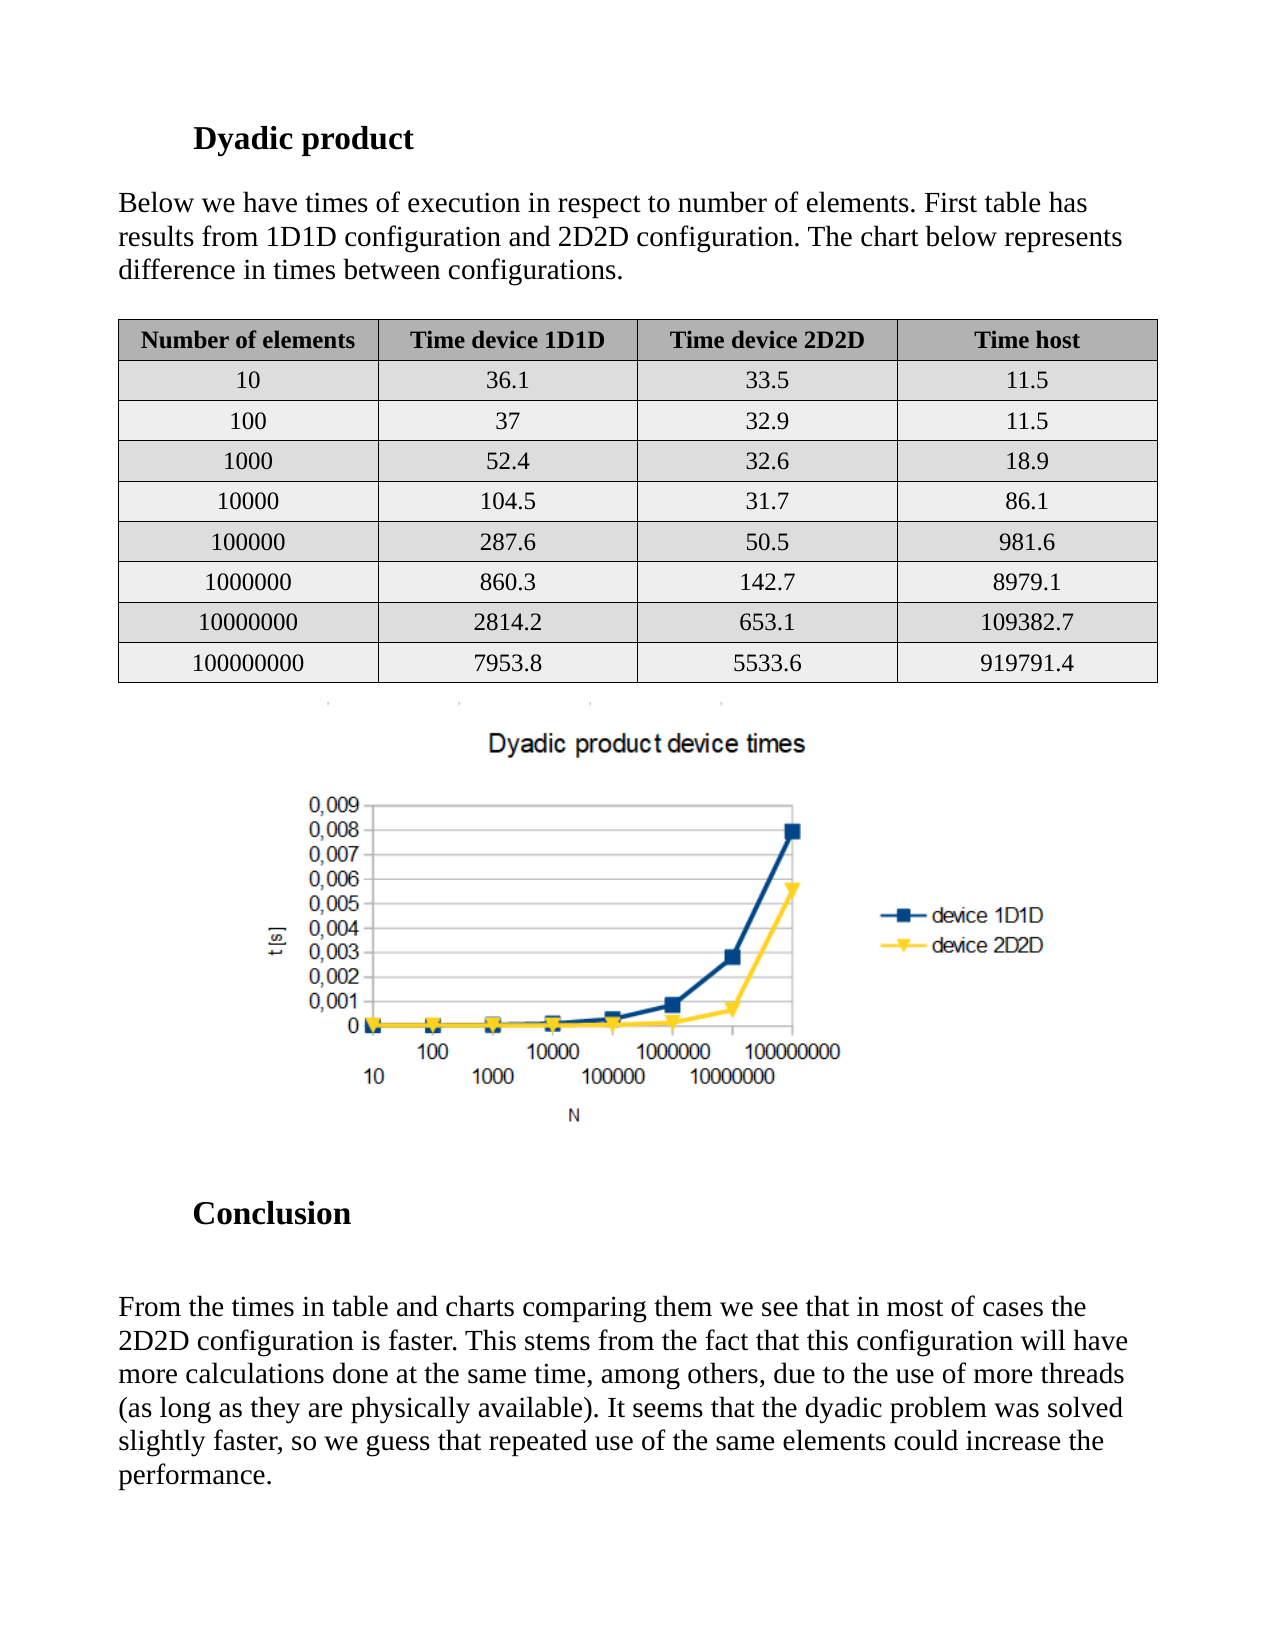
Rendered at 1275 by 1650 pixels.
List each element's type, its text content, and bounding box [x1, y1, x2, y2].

text Below we have times of execution in respect to number of elements. First table has results from 1D1D configuration and 2D2D configuration. The chart below represents difference in times between configurations. [118, 185, 1157, 286]
table_cell 653,1 [638, 603, 897, 642]
table_cell 8979,1 [898, 562, 1157, 602]
table_cell 10000000 [119, 603, 378, 642]
table_cell 32,6 [638, 441, 897, 481]
table_header Number of elements [119, 320, 378, 360]
table_cell 18,9 [898, 441, 1157, 481]
table_cell 981,6 [898, 522, 1157, 561]
table_header Time device 1D1D [379, 320, 637, 360]
table_cell 919791,4 [898, 643, 1157, 682]
table_cell 104,5 [379, 482, 637, 521]
table_header Time host [898, 320, 1157, 360]
table_cell 50,5 [638, 522, 897, 561]
table_cell 100000 [119, 522, 378, 561]
table_cell 1000000 [119, 562, 378, 602]
table_cell 5533,6 [638, 643, 897, 682]
table_header Time device 2D2D [638, 320, 897, 360]
table_cell 7953,8 [379, 643, 637, 682]
table_cell 11,5 [898, 361, 1157, 400]
table_cell 142,7 [638, 562, 897, 602]
text From the times in table and charts comparing them we see that in most of cases the 2D2D configuration is faster. This stems from the fact that this configuration will have more calculations done at the same time, among others, due to the use of more threads (as long as they are physically available). It seems that the dyadic problem was solved slightly faster, so we guess that repeated use of the same elements could increase the performance. [118, 1289, 1157, 1491]
table_cell 32,9 [638, 401, 897, 440]
table_cell 52,4 [379, 441, 637, 481]
table_cell 33,5 [638, 361, 897, 400]
table_cell 10000 [119, 482, 378, 521]
table_cell 36,1 [379, 361, 637, 400]
table_cell 100000000 [119, 643, 378, 682]
table_cell 109382,7 [898, 603, 1157, 642]
table_cell 2814,2 [379, 603, 637, 642]
list Dyadic product [156, 118, 1157, 156]
table_cell 287,6 [379, 522, 637, 561]
table_cell 1000 [119, 441, 378, 481]
text Conclusion [118, 1193, 1157, 1232]
table_cell 37 [379, 401, 637, 440]
table_cell 10 [119, 361, 378, 400]
table_cell 86,1 [898, 482, 1157, 521]
table_cell 100 [119, 401, 378, 440]
table_cell 11,5 [898, 401, 1157, 440]
table_cell 31,7 [638, 482, 897, 521]
table_cell 860,3 [379, 562, 637, 602]
